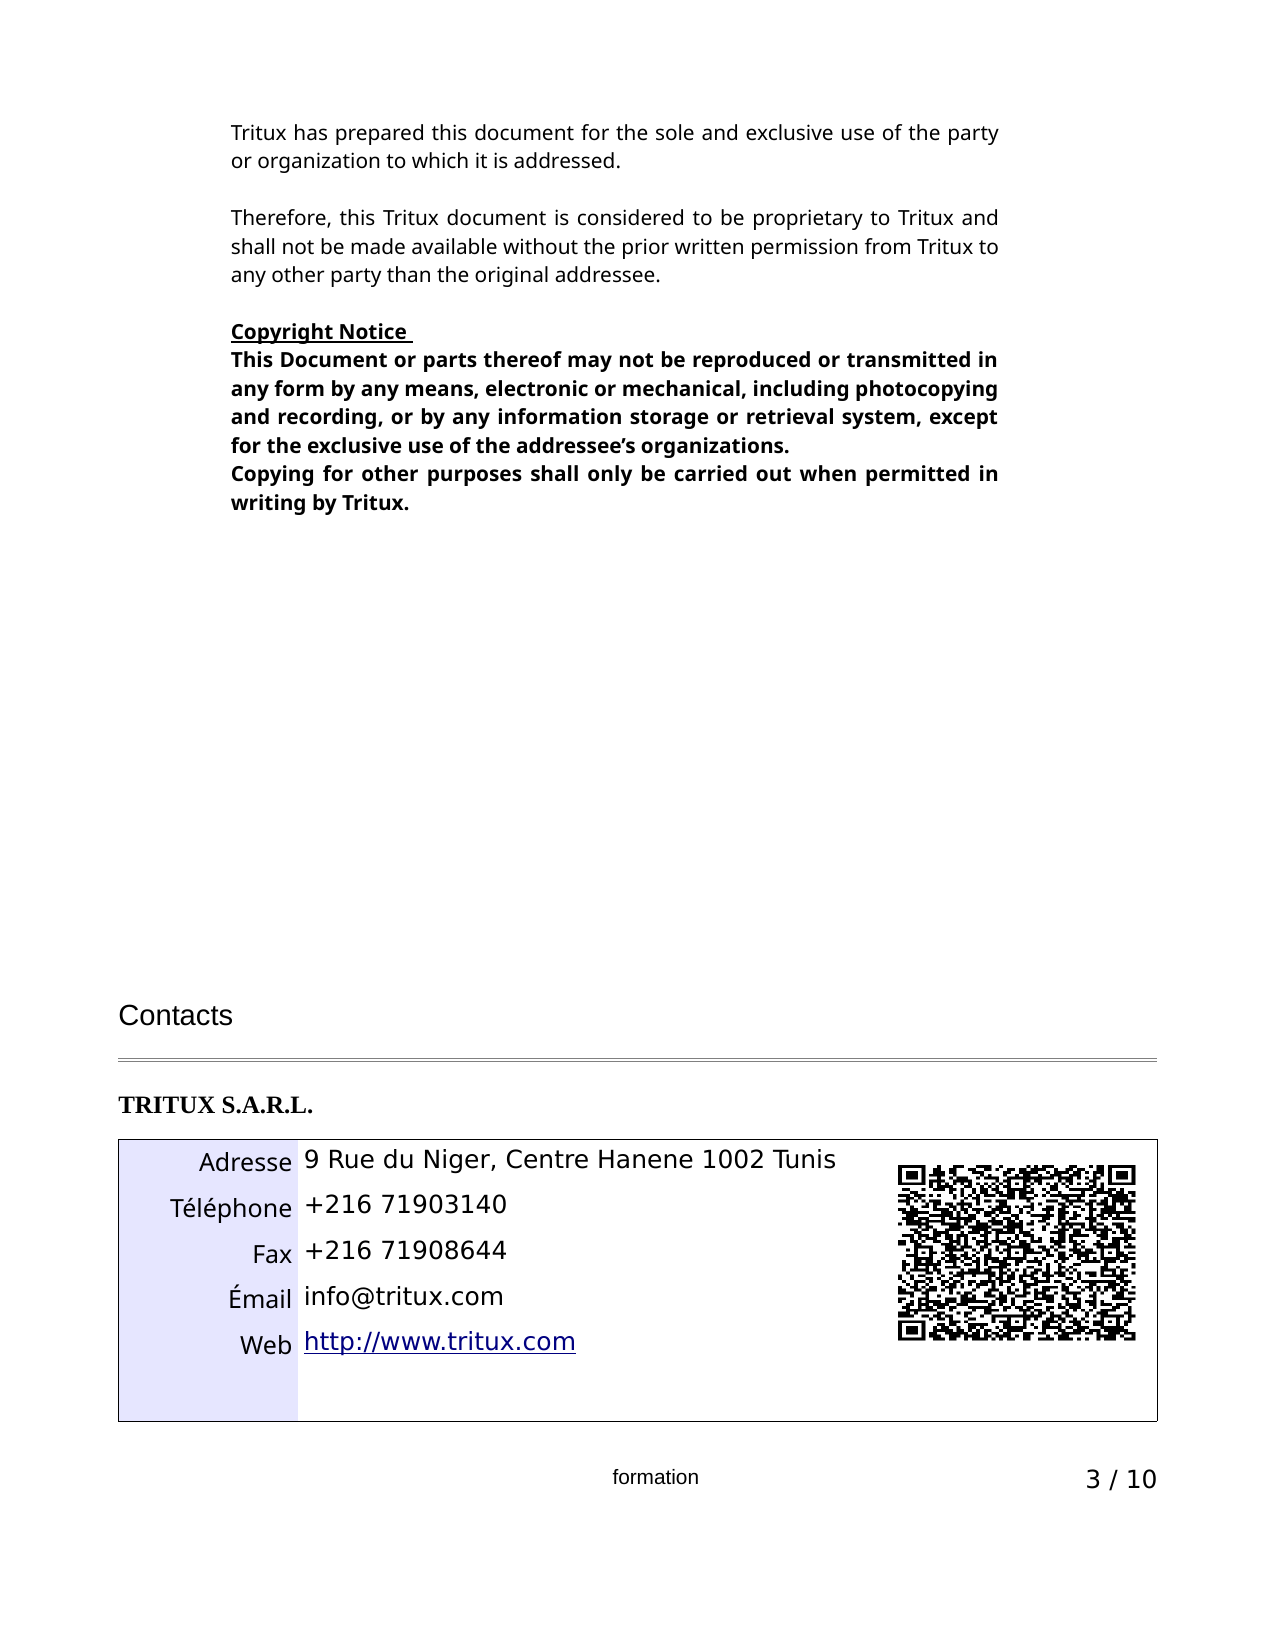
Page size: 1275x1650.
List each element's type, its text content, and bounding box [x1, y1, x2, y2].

table_cell info@tritux.com [298, 1276, 856, 1322]
text Copying for other purposes shall only be carried out when permitted in writing by Tritux. [231, 459, 999, 516]
table_cell Émail [119, 1276, 298, 1322]
picture [894, 1162, 1139, 1343]
table_header Adresse [119, 1140, 298, 1185]
table_cell Fax [119, 1231, 298, 1276]
table_cell Web [119, 1322, 298, 1421]
text TRITUX S.A.R.L. [118, 1090, 1157, 1119]
table_cell +216 71903140 [298, 1185, 856, 1231]
text Copyright Notice [231, 317, 999, 346]
text This Document or parts thereof may not be reproduced or transmitted in any form by any means, electronic or mechanical, including photocopying and recording, or by any information storage or retrieval system, except for the exclusive use of the addressee’s organizations. [231, 346, 999, 459]
table_cell +216 71908644 [298, 1231, 856, 1276]
table_header [856, 1140, 1157, 1421]
table_cell Téléphone [119, 1185, 298, 1231]
subtitle Contacts [118, 998, 1157, 1032]
text Tritux has prepared this document for the sole and exclusive use of the party or organization to which it is addressed. [231, 118, 999, 175]
table_cell http://www.tritux.com [298, 1322, 856, 1421]
table_header 9 Rue du Niger, Centre Hanene 1002 Tunis [298, 1140, 856, 1185]
text Therefore, this Tritux document is considered to be proprietary to Tritux and shall not be made available without the prior written permission from Tritux to any other party than the original addressee. [231, 203, 999, 289]
